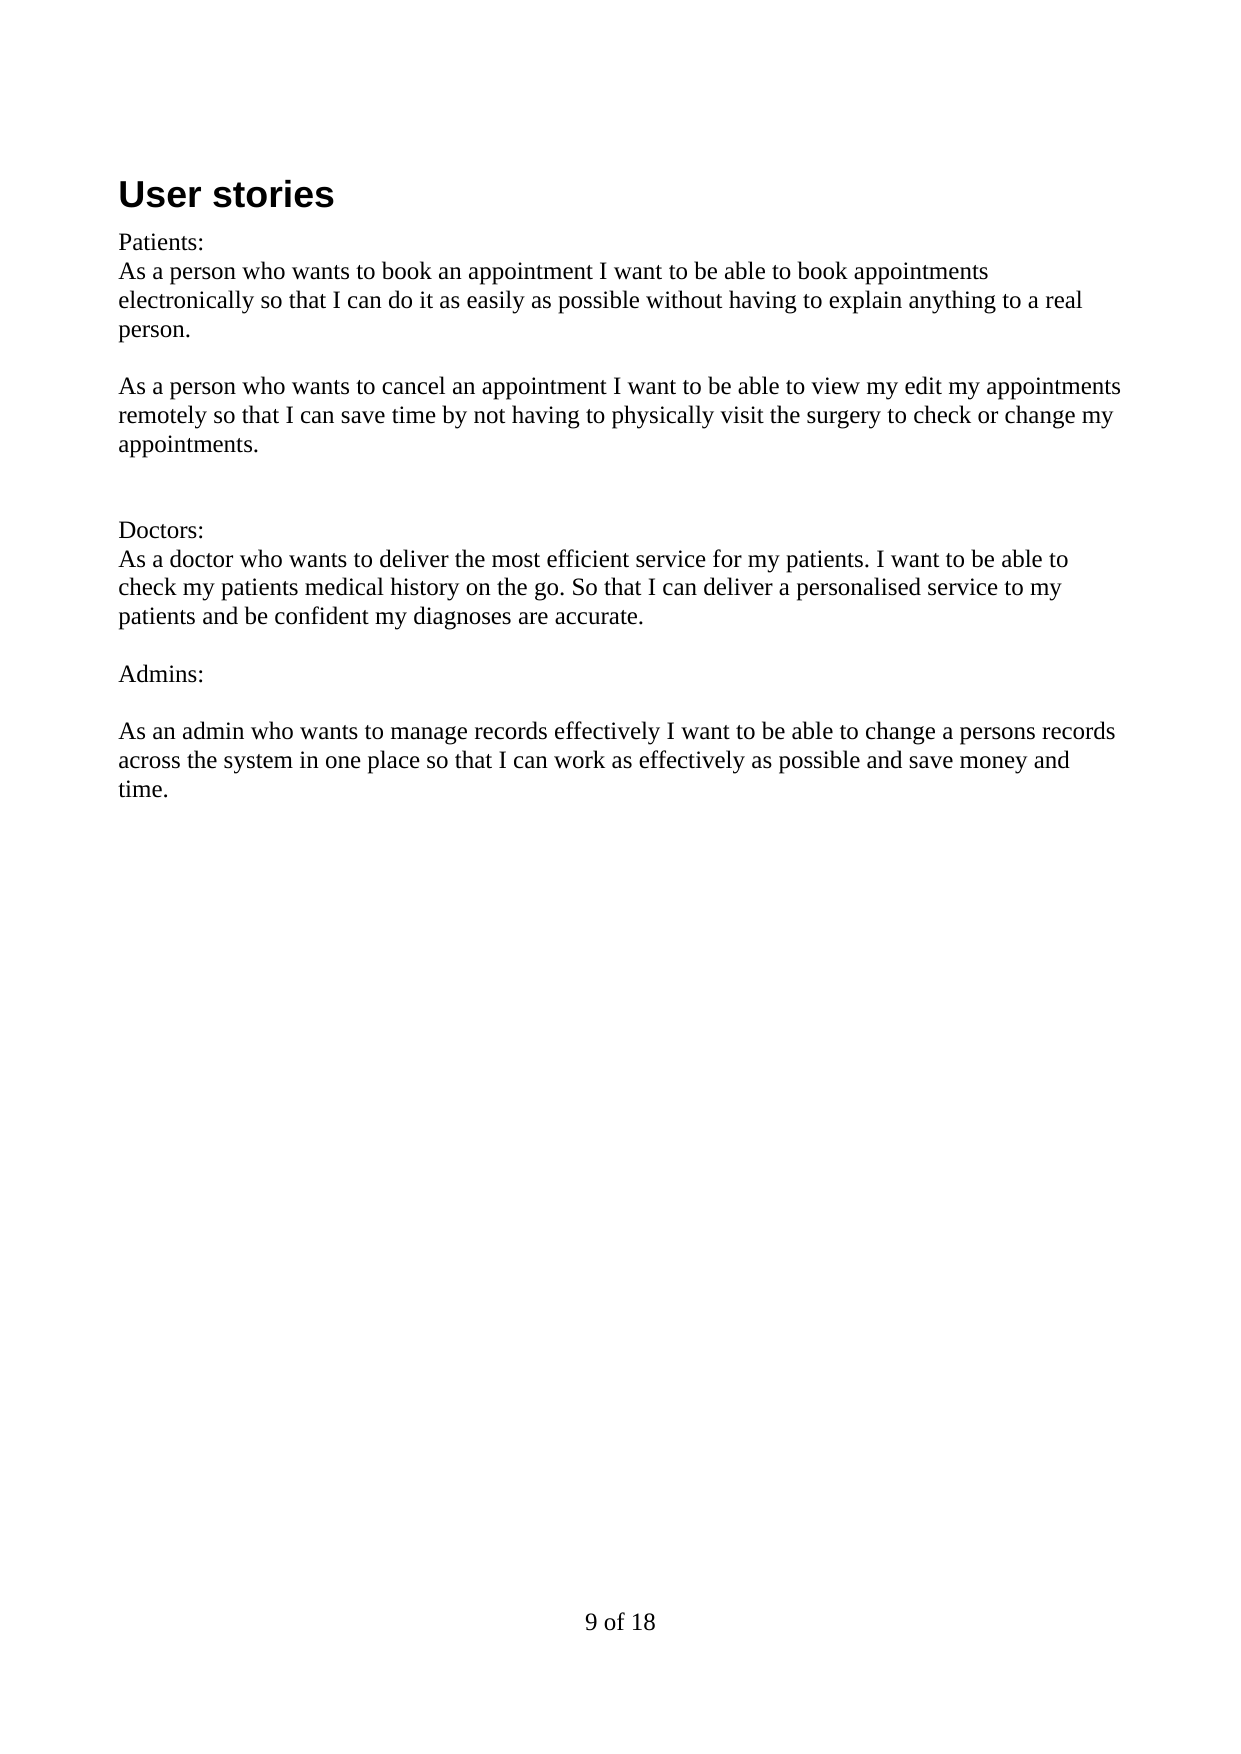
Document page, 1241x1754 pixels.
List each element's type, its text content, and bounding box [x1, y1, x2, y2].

subtitle User stories [118, 172, 1122, 215]
text As a doctor who wants to deliver the most efficient service for my patients. I want to be able to check my patients medical history on the go. So that I can deliver a personalised service to my patients and be confident my diagnoses are accurate. [118, 544, 1122, 630]
text Admins: [118, 659, 1122, 687]
text As a person who wants to book an appointment I want to be able to book appointments electronically so that I can do it as easily as possible without having to explain anything to a real person. [118, 256, 1122, 342]
text As an admin who wants to manage records effectively I want to be able to change a persons records across the system in one place so that I can work as effectively as possible and save money and time. [118, 716, 1122, 802]
text As a person who wants to cancel an appointment I want to be able to view my edit my appointments remotely so that I can save time by not having to physically visit the surgery to check or change my appointments. [118, 371, 1122, 457]
text Patients: [118, 227, 1122, 256]
text Doctors: [118, 515, 1122, 544]
